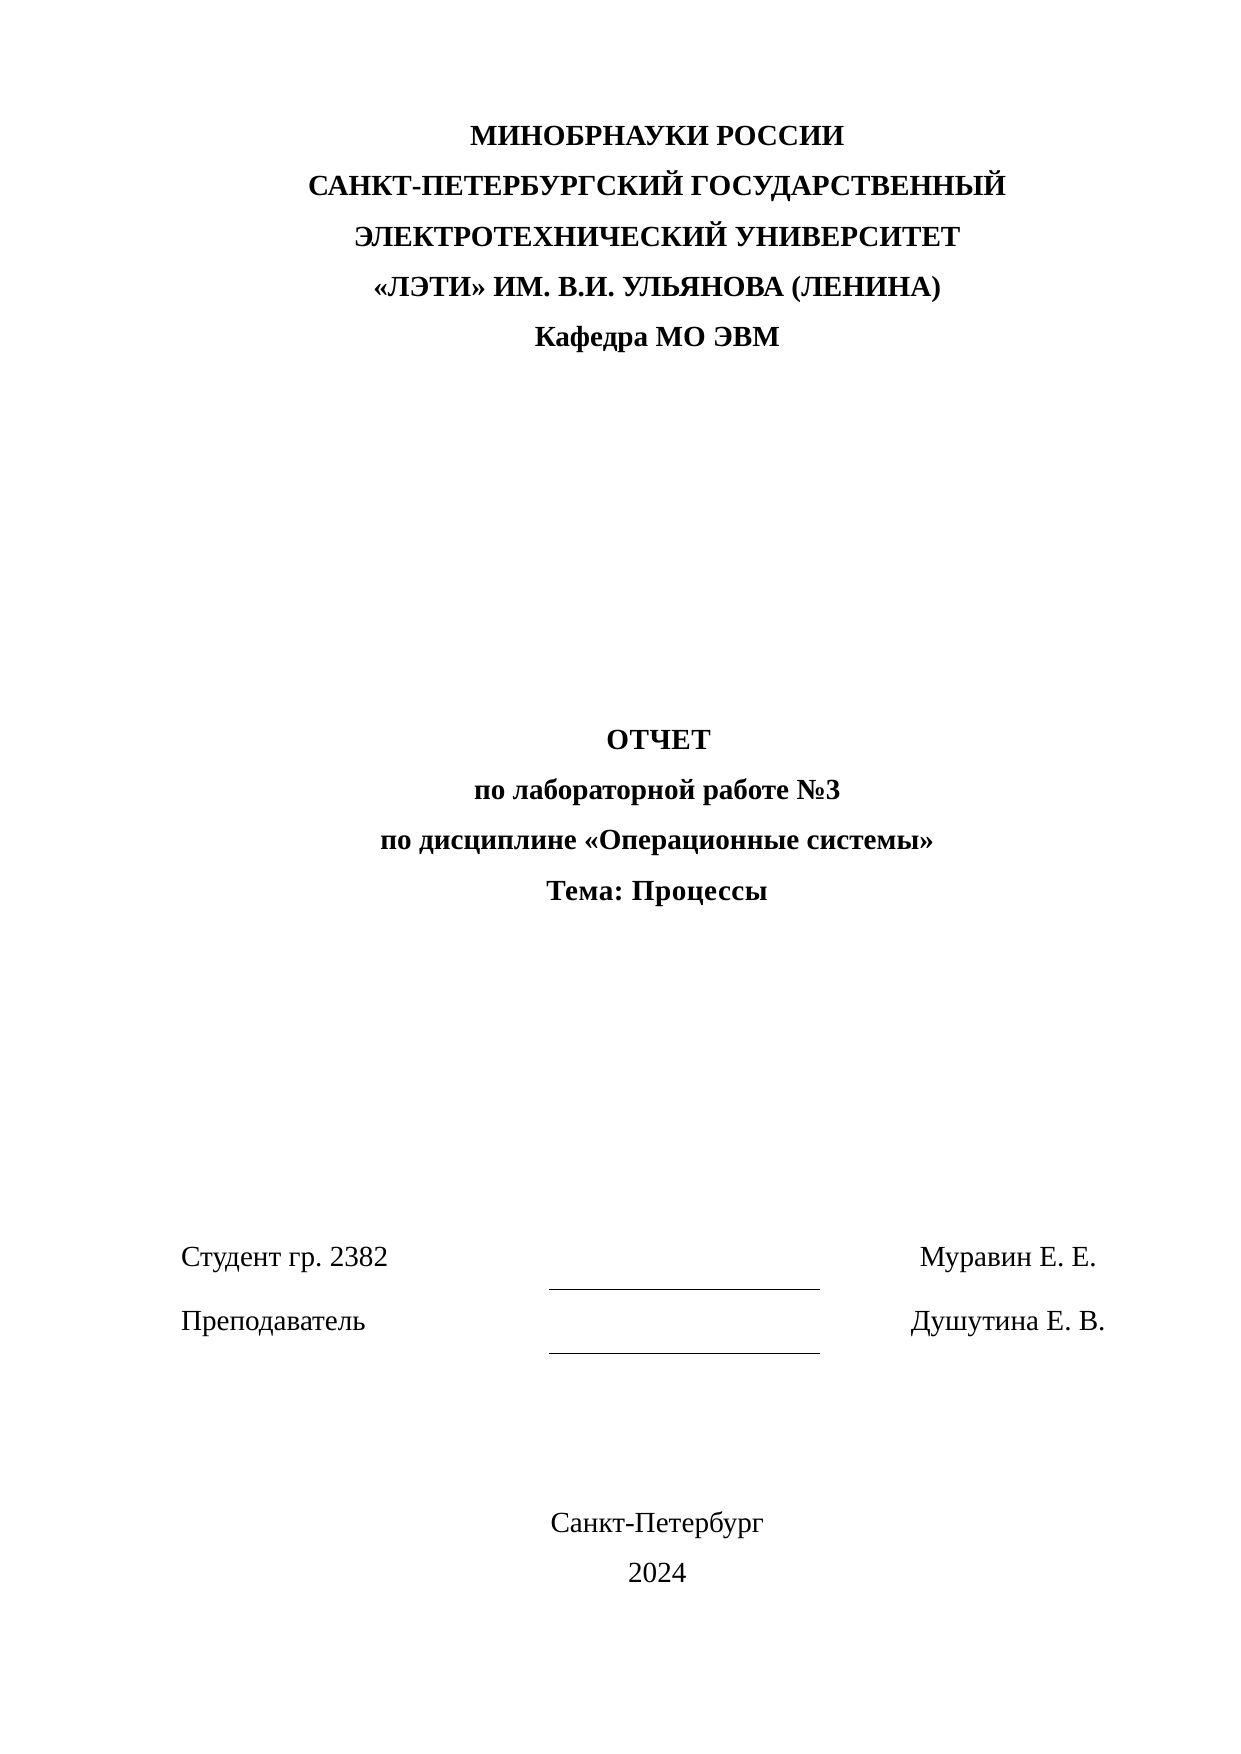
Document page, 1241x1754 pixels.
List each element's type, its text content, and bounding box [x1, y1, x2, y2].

text Тема: Процессы [118, 873, 1122, 906]
text по лабораторной работе №3 [118, 772, 1122, 806]
table_cell [549, 1290, 820, 1353]
table_cell Душутина Е. В. [820, 1289, 1122, 1353]
table_cell Преподаватель [96, 1289, 548, 1353]
text отчет [118, 722, 1122, 755]
text электротехнический университет [118, 219, 1122, 252]
text «ЛЭТИ» им. В.И. Ульянова (Ленина) [118, 269, 1122, 303]
table_header [549, 1225, 820, 1289]
text Санкт-Петербургский государственный [118, 168, 1122, 202]
text Санкт-Петербург [118, 1505, 1122, 1538]
text по дисциплине «Операционные системы» [118, 822, 1122, 856]
table_header Студент гр. 2382 [96, 1225, 548, 1289]
text Кафедра МО ЭВМ [118, 319, 1122, 353]
table_header Муравин Е. Е. [820, 1225, 1122, 1289]
text МИНОБРНАУКИ РОССИИ [118, 118, 1122, 152]
text 2024 [118, 1555, 1122, 1589]
